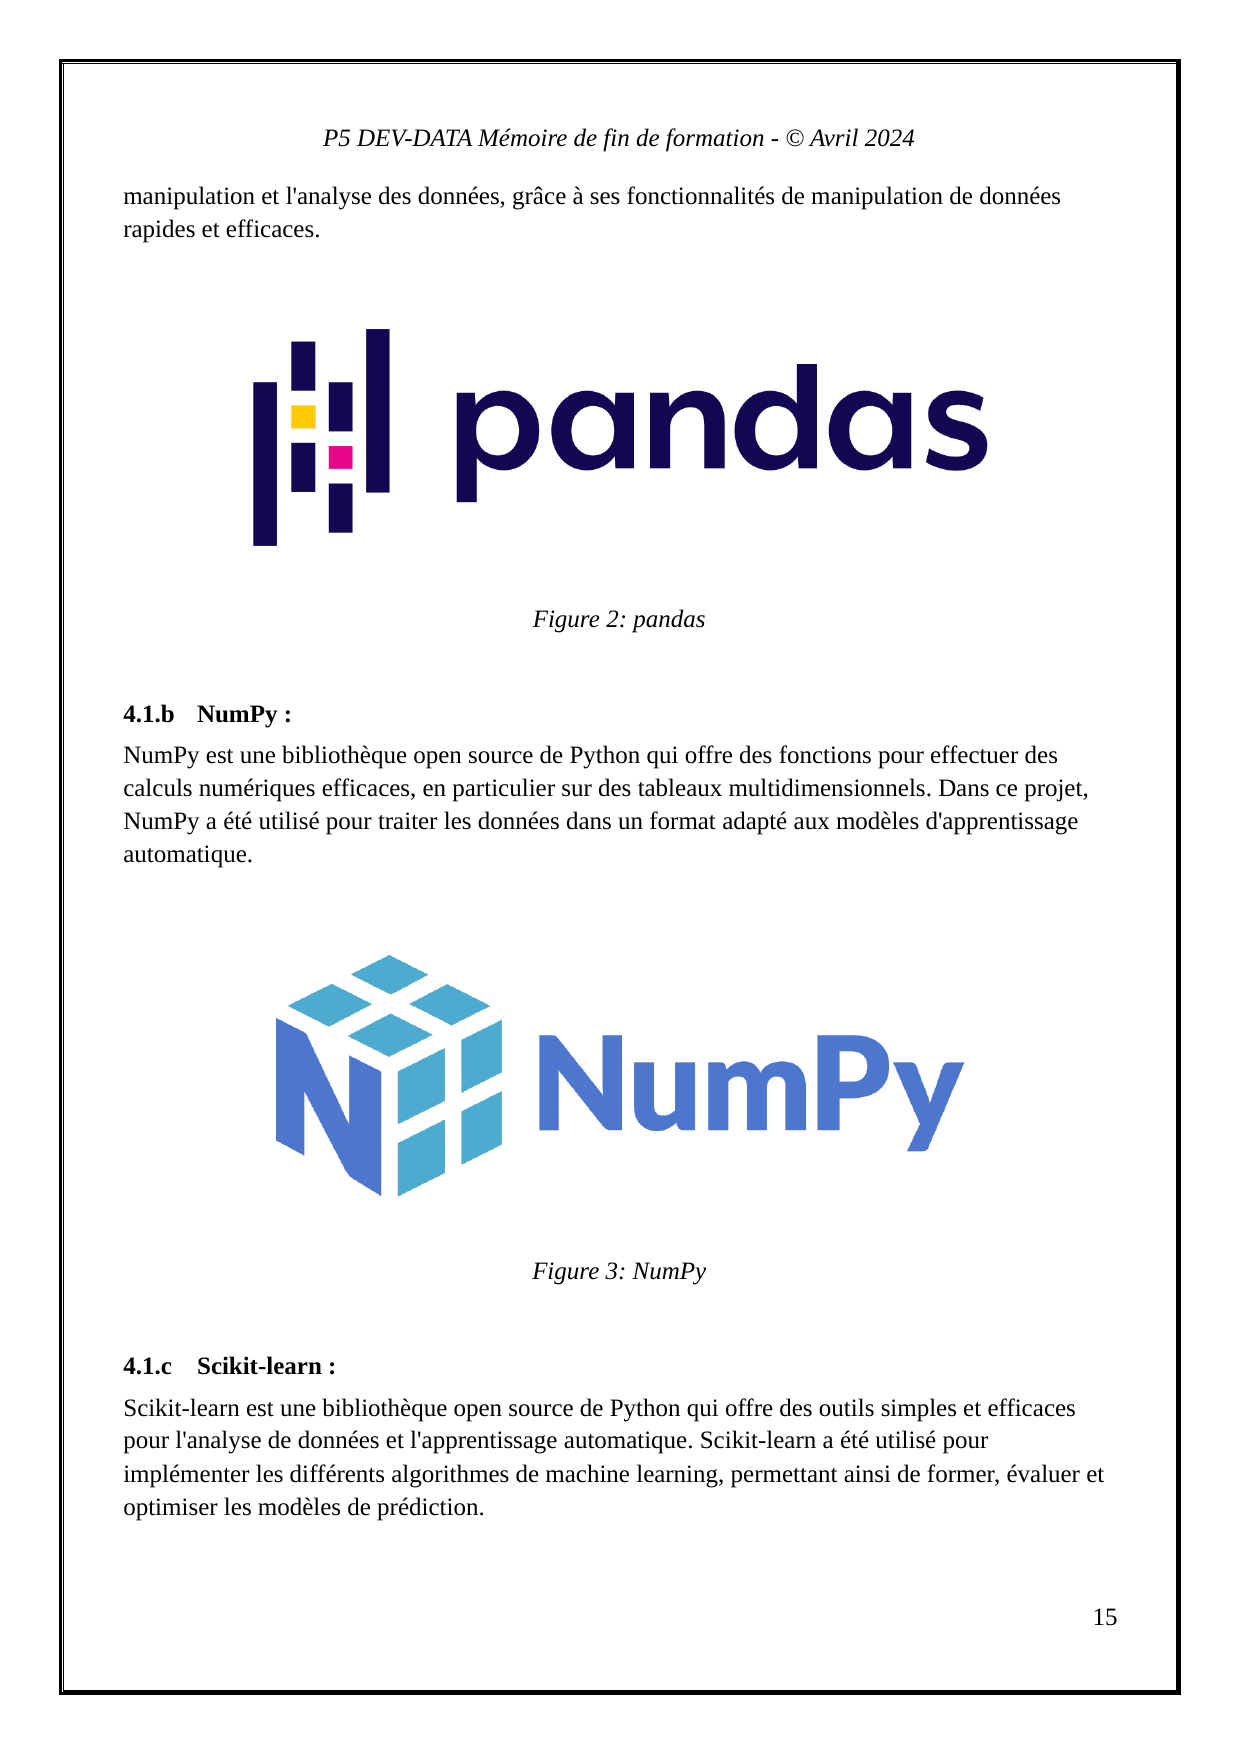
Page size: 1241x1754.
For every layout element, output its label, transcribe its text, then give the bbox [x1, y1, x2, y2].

picture [228, 899, 1012, 1252]
text Figure 2: pandas [218, 600, 1023, 633]
subtitle NumPy : [123, 699, 1117, 728]
text Scikit-learn est une bibliothèque open source de Python qui offre des outils simples et efficaces pour l'analyse de données et l'apprentissage automatique. Scikit-learn a été utilisé pour implémenter les différents algorithmes de machine learning, permettant ainsi de former, évaluer et optimiser les modèles de prédiction. [123, 1393, 1117, 1520]
subtitle Scikit-learn : [123, 1351, 1117, 1380]
text Figure 3: NumPy [229, 1252, 1012, 1285]
text NumPy est une bibliothèque open source de Python qui offre des fonctions pour effectuer des calculs numériques efficaces, en particulier sur des tableaux multidimensionnels. Dans ce projet, NumPy a été utilisé pour traiter les données dans un format adapté aux modèles d'apprentissage automatique. [123, 740, 1117, 868]
picture [217, 274, 1023, 600]
text manipulation et l'analyse des données, grâce à ses fonctionnalités de manipulation de données rapides et efficaces. [123, 181, 1117, 243]
